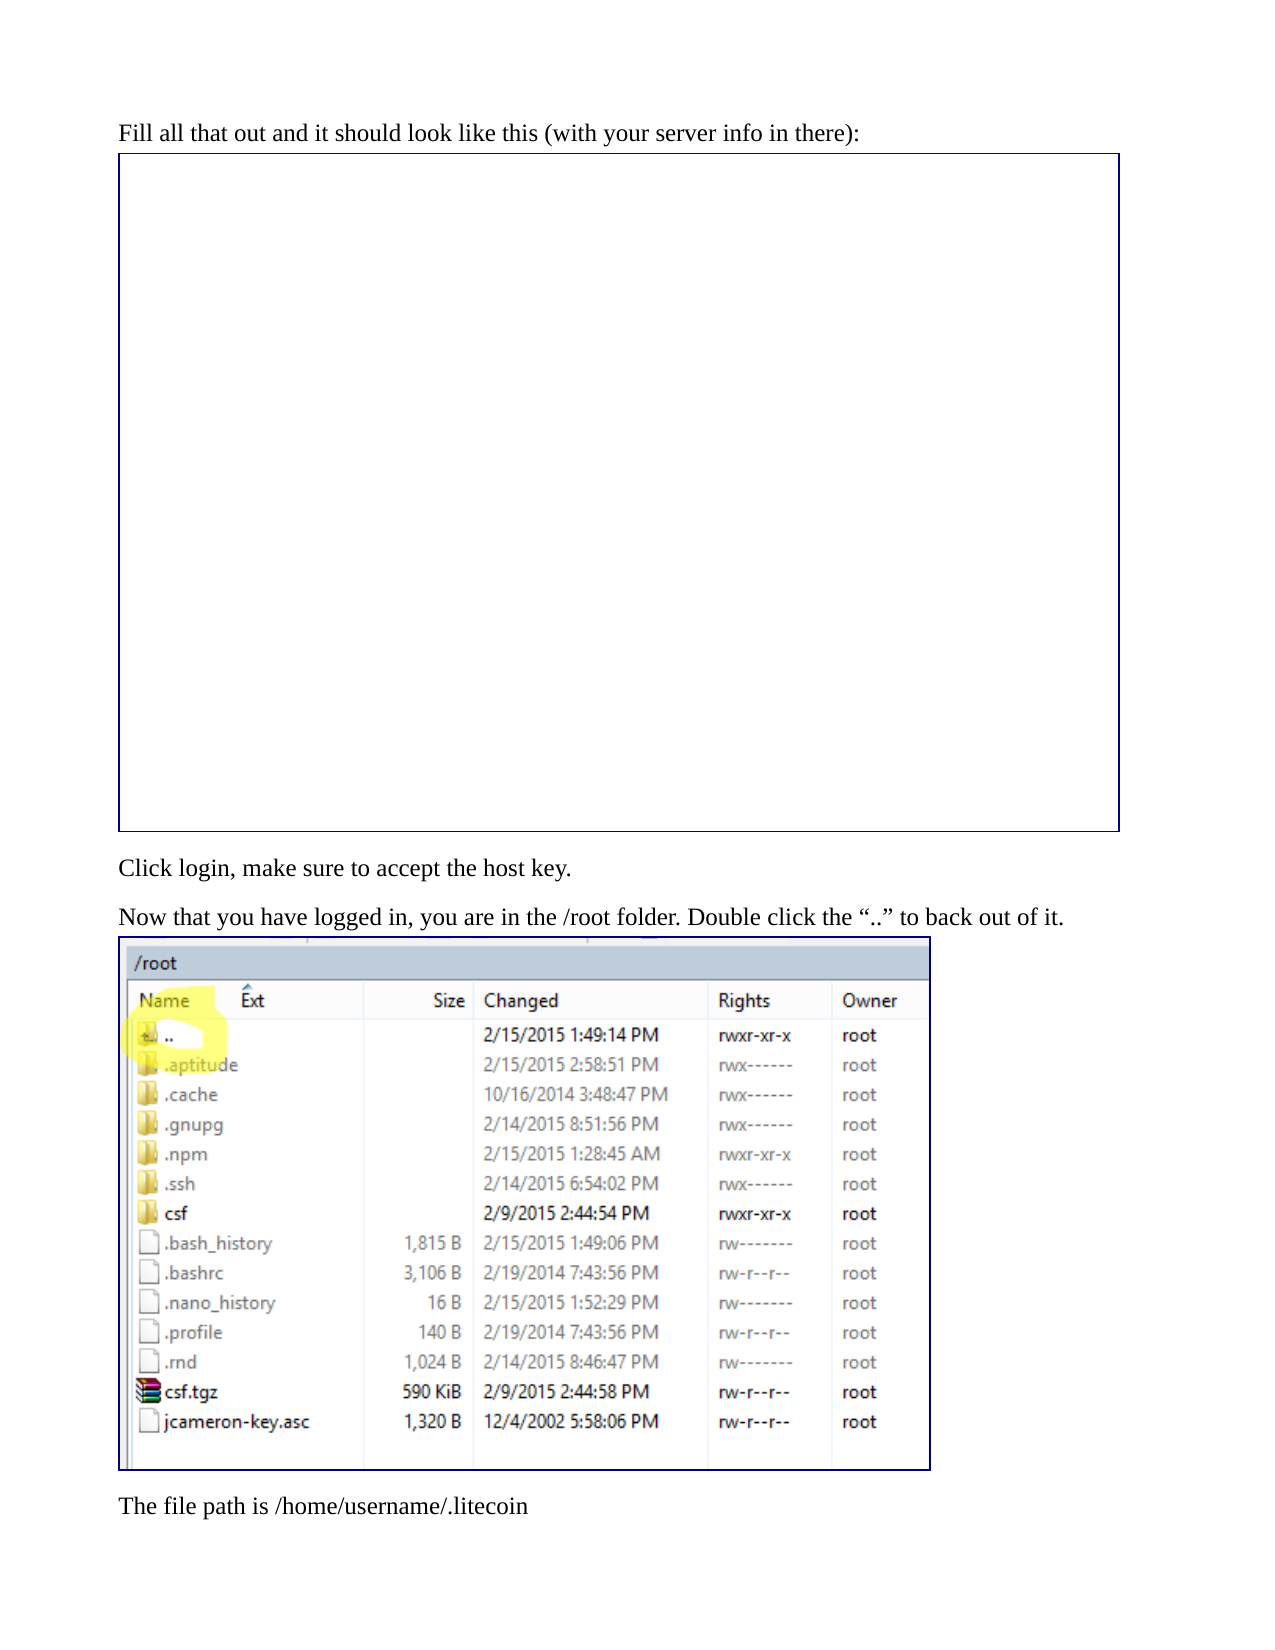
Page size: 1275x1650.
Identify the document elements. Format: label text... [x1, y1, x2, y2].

text Now that you have logged in, you are in the /root folder. Double click the “..” to back out of it. [118, 902, 1157, 1471]
picture [120, 938, 929, 1469]
text Click login, make sure to accept the host key. [118, 853, 1157, 881]
text Fill all that out and it should look like this (with your server info in there): [118, 118, 1157, 832]
text The file path is /home/username/.litecoin [118, 1491, 1157, 1519]
